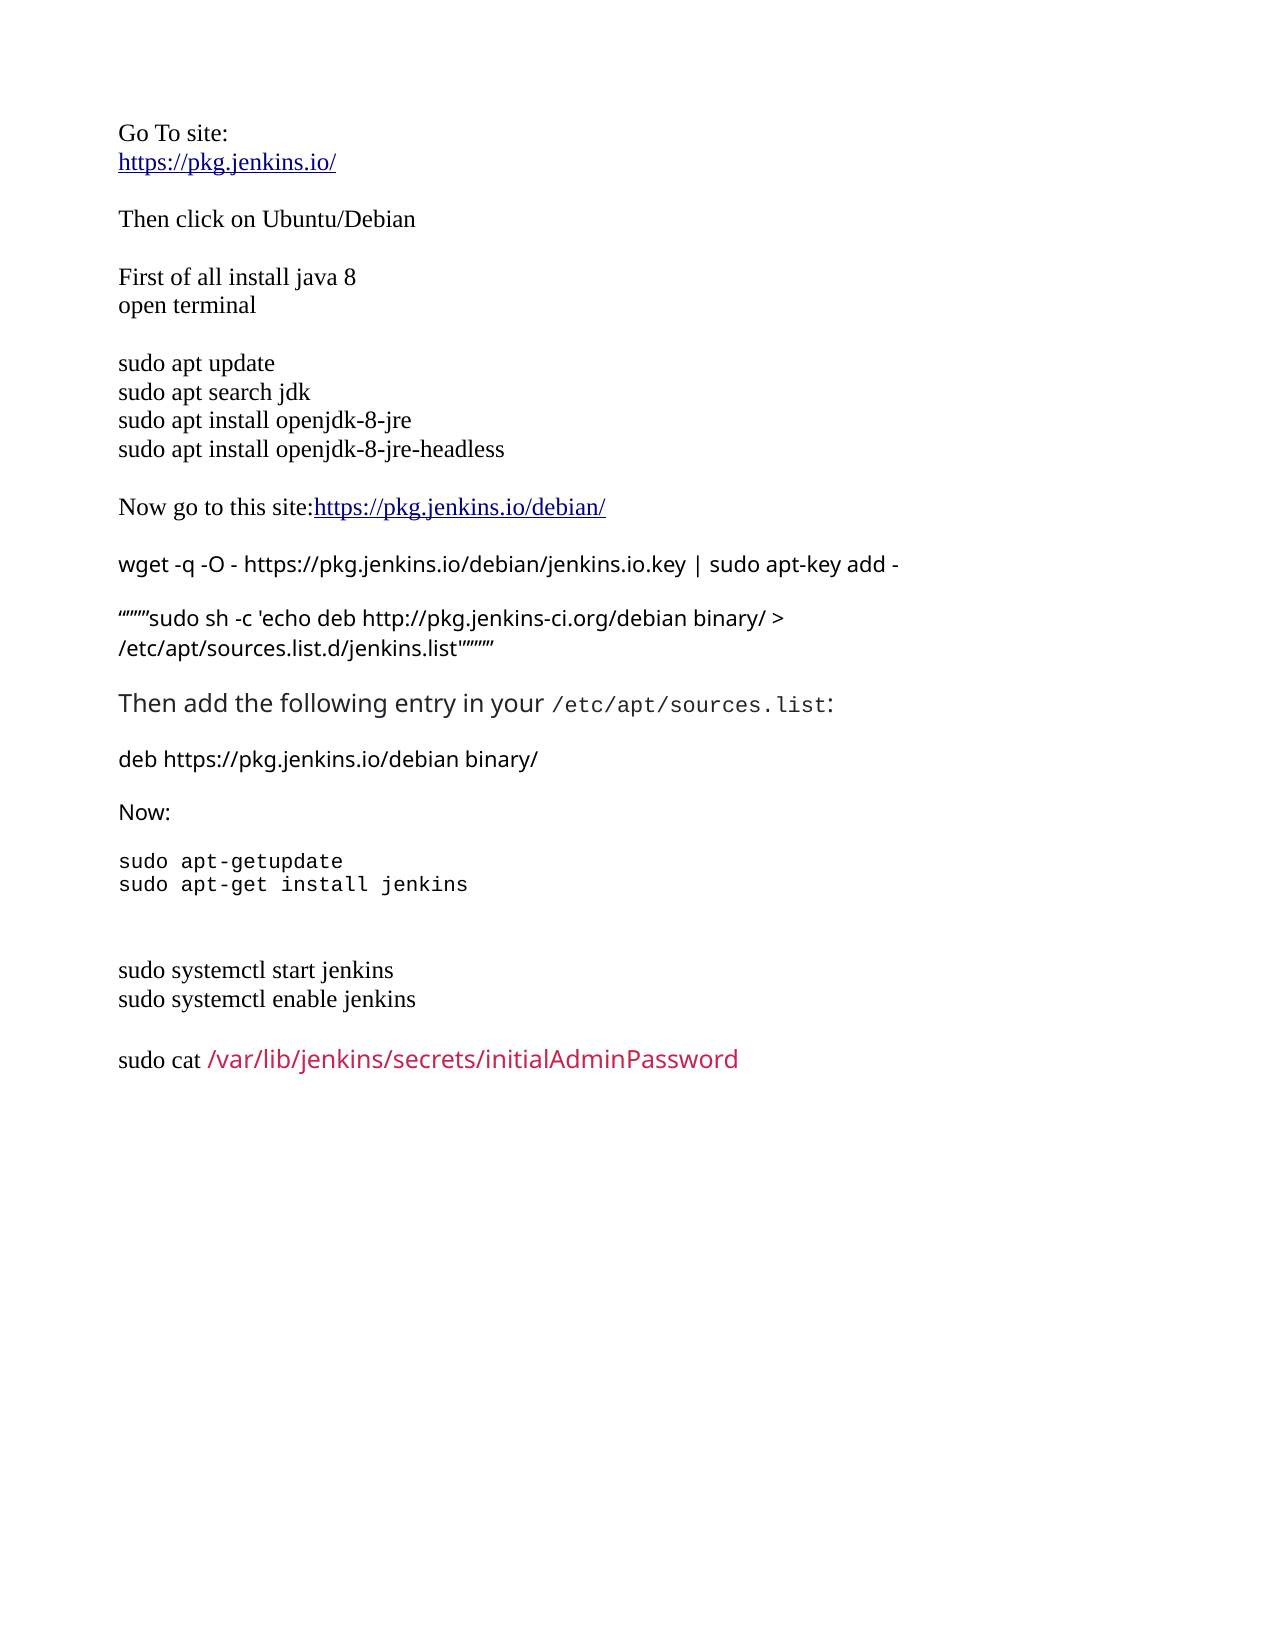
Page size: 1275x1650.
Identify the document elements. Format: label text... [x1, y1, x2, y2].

text open terminal [118, 291, 1157, 319]
text sudo apt install openjdk-8-jre-headless [118, 434, 1157, 463]
text Go To site: [118, 118, 1157, 147]
text sudo apt-getupdate [118, 851, 1157, 874]
text sudo apt-get install jenkins [118, 874, 1157, 898]
text First of all install java 8 [118, 262, 1157, 291]
text sudo apt search jdk [118, 377, 1157, 406]
text https://pkg.jenkins.io/ [118, 147, 1157, 176]
text Then add the following entry in your /etc/apt/sources.list: [118, 686, 1157, 720]
text Now go to this site:https://pkg.jenkins.io/debian/ [118, 492, 1157, 521]
text Then click on Ubuntu/Debian [118, 204, 1157, 233]
text deb https://pkg.jenkins.io/debian binary/ [118, 744, 1157, 773]
text sudo systemctl start jenkins [118, 955, 1157, 984]
text sudo apt update [118, 348, 1157, 377]
text Now: [118, 797, 1157, 827]
text “”””sudo sh -c 'echo deb http://pkg.jenkins-ci.org/debian binary/ > /etc/apt/sources.list.d/jenkins.list'”””” [118, 603, 1157, 662]
text wget -q -O - https://pkg.jenkins.io/debian/jenkins.io.key | sudo apt-key add - [118, 549, 1157, 579]
text sudo cat /var/lib/jenkins/secrets/initialAdminPassword [118, 1042, 1157, 1076]
text sudo systemctl enable jenkins [118, 984, 1157, 1013]
text sudo apt install openjdk-8-jre [118, 406, 1157, 434]
